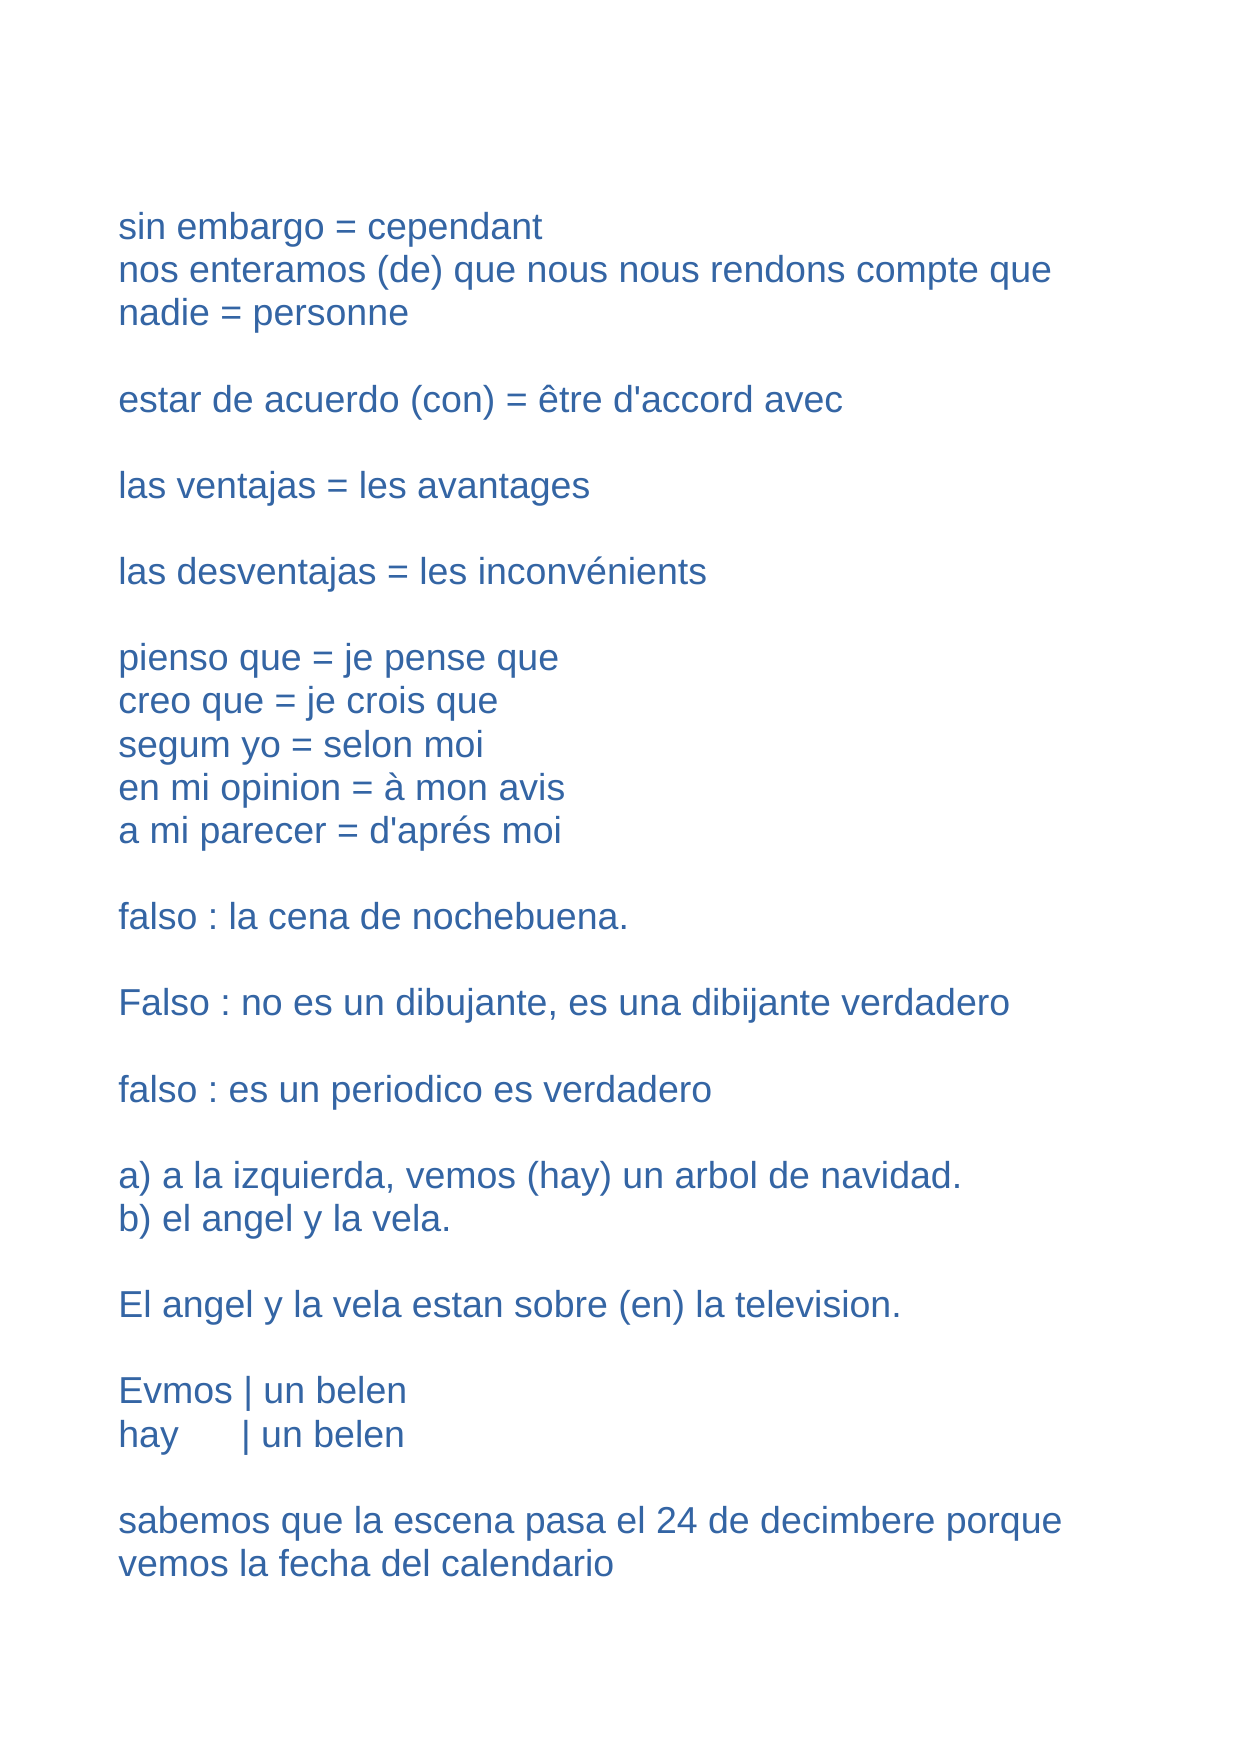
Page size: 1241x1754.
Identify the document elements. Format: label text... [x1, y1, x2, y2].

text a) a la izquierda, vemos (hay) un arbol de navidad. [118, 1153, 1122, 1196]
text Falso : no es un dibujante, es una dibijante verdadero [118, 981, 1122, 1024]
text pienso que = je pense que [118, 636, 1122, 679]
text Evmos | un belen [118, 1369, 1122, 1412]
text falso : la cena de nochebuena. [118, 894, 1122, 937]
text estar de acuerdo (con) = être d'accord avec [118, 377, 1122, 420]
text b) el angel y la vela. [118, 1196, 1122, 1239]
text El angel y la vela estan sobre (en) la television. [118, 1282, 1122, 1326]
text segum yo = selon moi [118, 722, 1122, 765]
text hay | un belen [118, 1412, 1122, 1455]
text creo que = je crois que [118, 679, 1122, 722]
text las ventajas = les avantages [118, 463, 1122, 506]
text a mi parecer = d'aprés moi [118, 808, 1122, 851]
text sin embargo = cependant [118, 204, 1122, 247]
text nadie = personne [118, 291, 1122, 334]
text nos enteramos (de) que nous nous rendons compte que [118, 247, 1122, 291]
text en mi opinion = à mon avis [118, 765, 1122, 808]
text falso : es un periodico es verdadero [118, 1067, 1122, 1110]
text las desventajas = les inconvénients [118, 549, 1122, 592]
text sabemos que la escena pasa el 24 de decimbere porque vemos la fecha del calendario [118, 1498, 1122, 1584]
